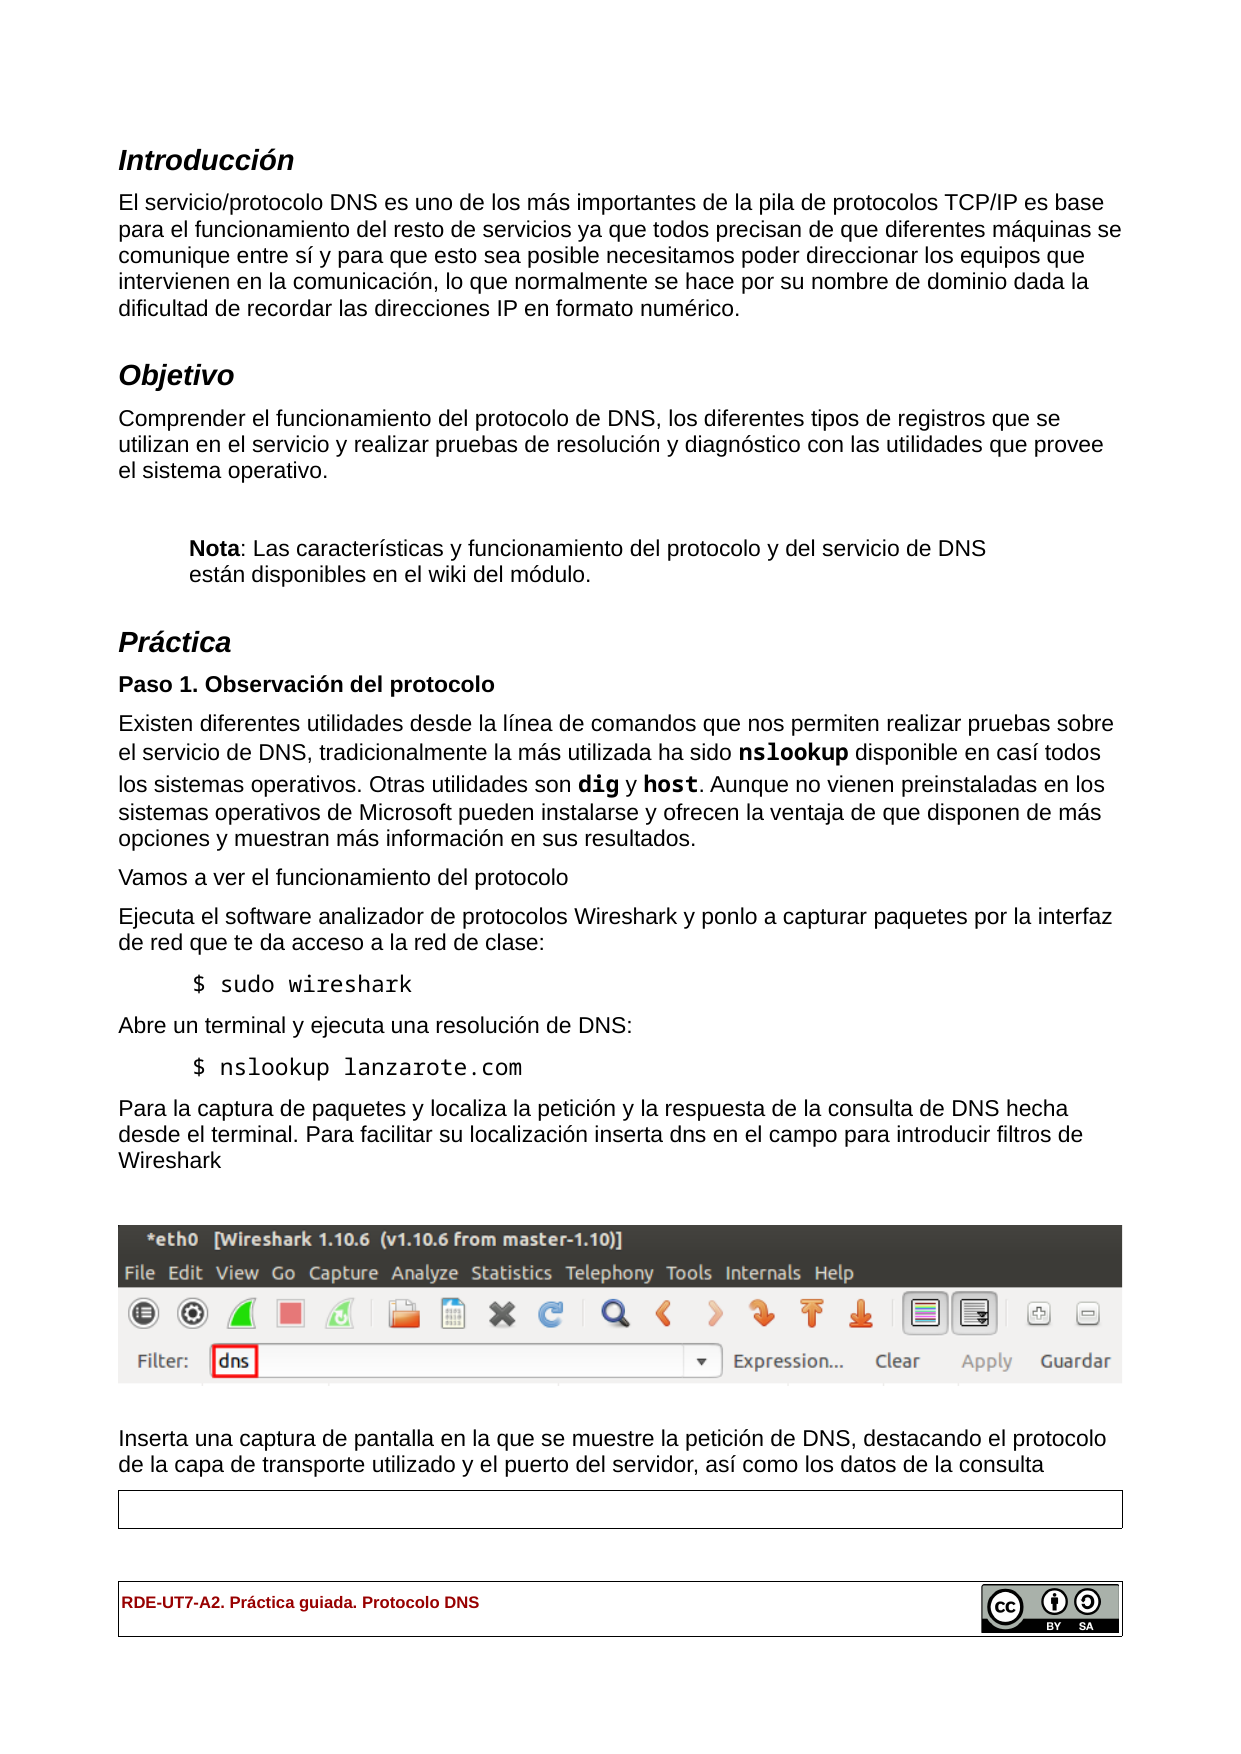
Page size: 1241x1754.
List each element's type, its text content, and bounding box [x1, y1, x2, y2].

text $ nslookup lanzarote.com [192, 1051, 1122, 1082]
picture [981, 1584, 1119, 1633]
subtitle Objetivo [118, 358, 1122, 392]
text Paso 1. Observación del protocolo [118, 671, 1122, 697]
table_header [119, 1491, 1122, 1528]
text El servicio/protocolo DNS es uno de los más importantes de la pila de protocolos TCP/IP es base para el funcionamiento del resto de servicios ya que todos precisan de que diferentes máquinas se comunique entre sí y para que esto sea posible necesitamos poder direccionar los equipos que intervienen en la comunicación, lo que normalmente se hace por su nombre de dominio dada la dificultad de recordar las direcciones IP en formato numérico. [118, 189, 1122, 321]
text Nota: Las características y funcionamiento del protocolo y del servicio de DNS están disponibles en el wiki del módulo. [189, 535, 1004, 588]
text Ejecuta el software analizador de protocolos Wireshark y ponlo a capturar paquetes por la interfaz de red que te da acceso a la red de clase: [118, 903, 1122, 956]
picture [118, 1225, 1123, 1386]
text Abre un terminal y ejecuta una resolución de DNS: [118, 1012, 1122, 1038]
text Inserta una captura de pantalla en la que se muestre la petición de DNS, destacando el protocolo de la capa de transporte utilizado y el puerto del servidor, así como los datos de la consulta [118, 1425, 1122, 1477]
text Comprender el funcionamiento del protocolo de DNS, los diferentes tipos de registros que se utilizan en el servicio y realizar pruebas de resolución y diagnóstico con las utilidades que provee el sistema operativo. [118, 404, 1122, 483]
subtitle Introducción [118, 143, 1122, 177]
subtitle Práctica [118, 625, 1122, 659]
text Existen diferentes utilidades desde la línea de comandos que nos permiten realizar pruebas sobre el servicio de DNS, tradicionalmente la más utilizada ha sido nslookup disponible en casí todos los sistemas operativos. Otras utilidades son dig y host. Aunque no vienen preinstaladas en los sistemas operativos de Microsoft pueden instalarse y ofrecen la ventaja de que disponen de más opciones y muestran más información en sus resultados. [118, 710, 1122, 852]
text Vamos a ver el funcionamiento del protocolo [118, 864, 1122, 890]
text $ sudo wireshark [192, 968, 1122, 999]
text Para la captura de paquetes y localiza la petición y la respuesta de la consulta de DNS hecha desde el terminal. Para facilitar su localización inserta dns en el campo para introducir filtros de Wireshark [118, 1094, 1122, 1173]
